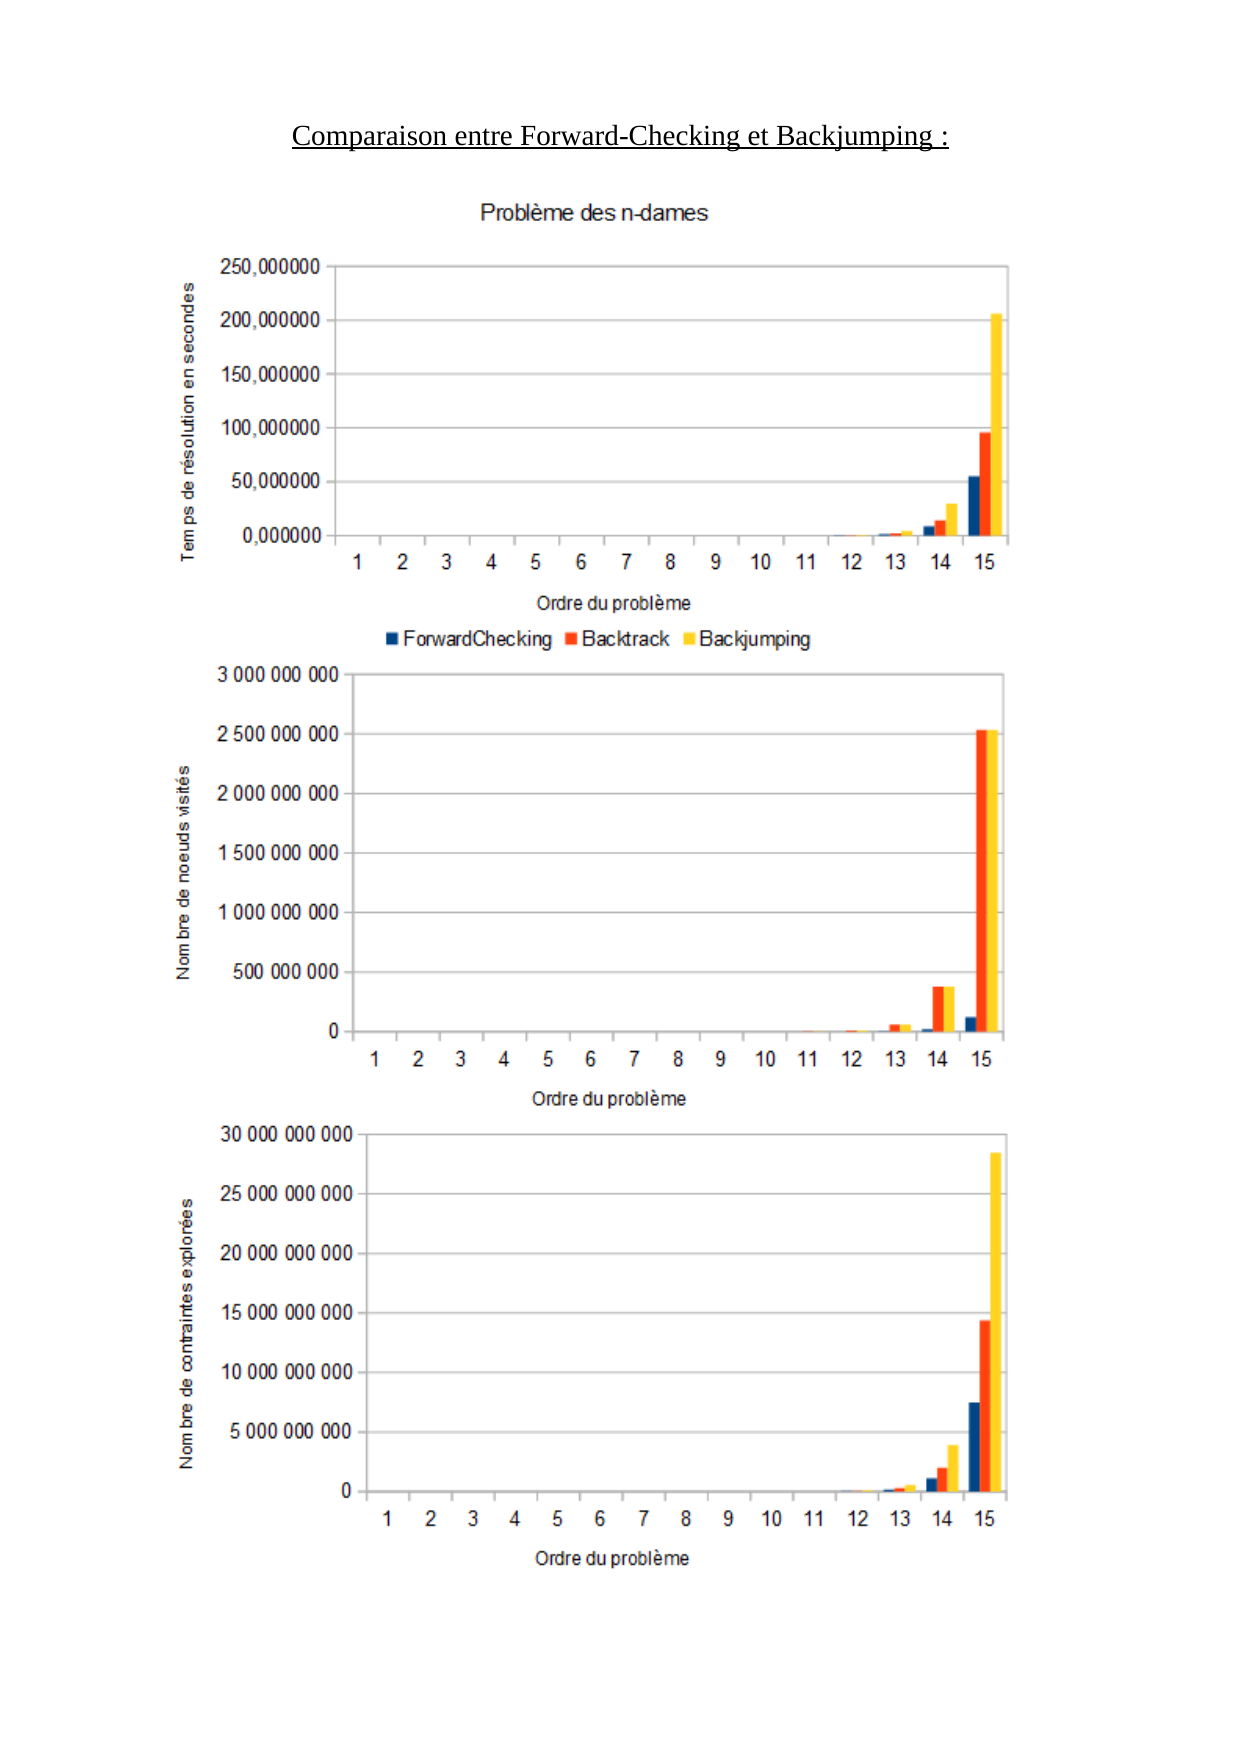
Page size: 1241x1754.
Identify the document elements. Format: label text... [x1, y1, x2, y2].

picture [161, 185, 1054, 1581]
text Comparaison entre Forward-Checking et Backjumping : [118, 118, 1122, 152]
